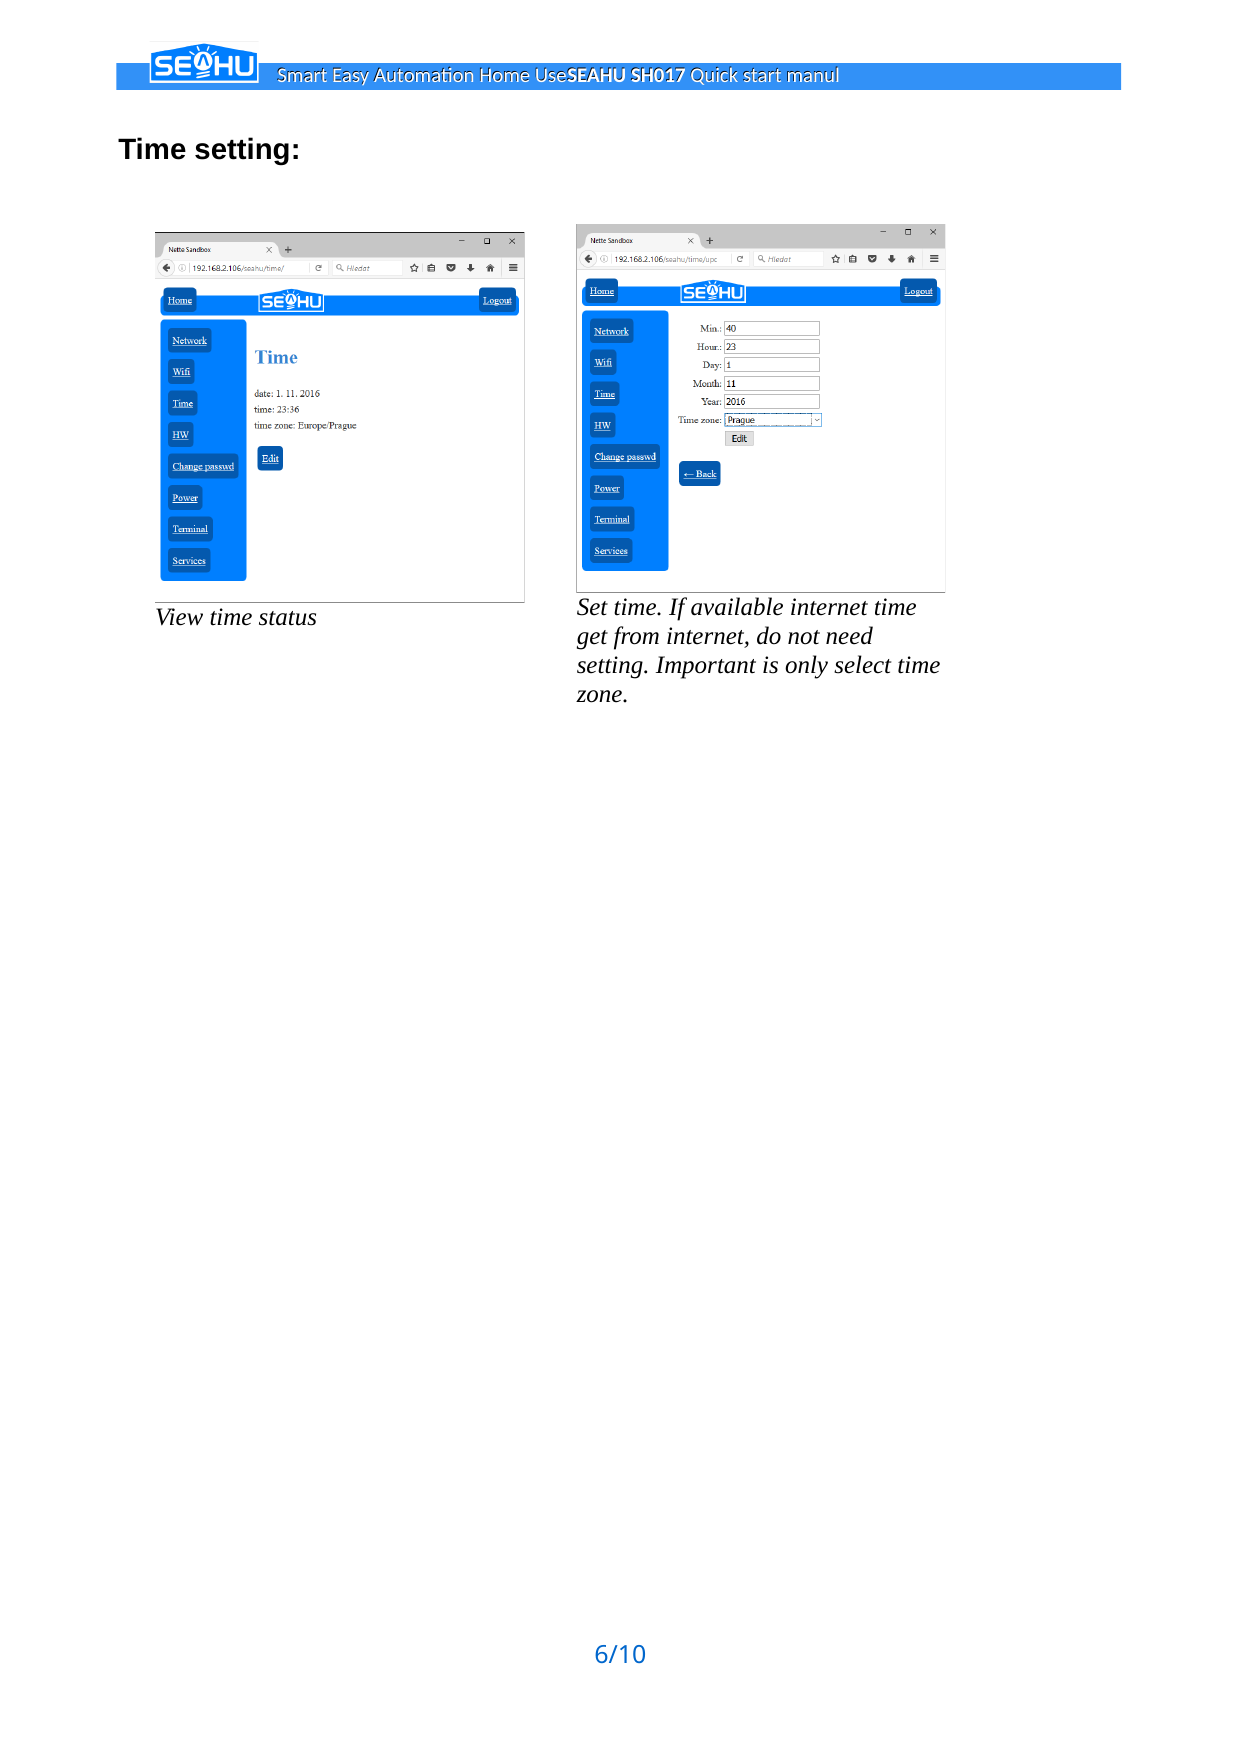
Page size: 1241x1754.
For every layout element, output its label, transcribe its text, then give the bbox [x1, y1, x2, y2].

picture [155, 232, 525, 603]
text Set time. If available internet time get from internet, do not need setting. Important is only select time zone. [577, 593, 945, 707]
picture [576, 224, 946, 593]
text View time status [155, 603, 524, 631]
subtitle Time setting: [118, 132, 1122, 166]
picture [149, 41, 259, 83]
